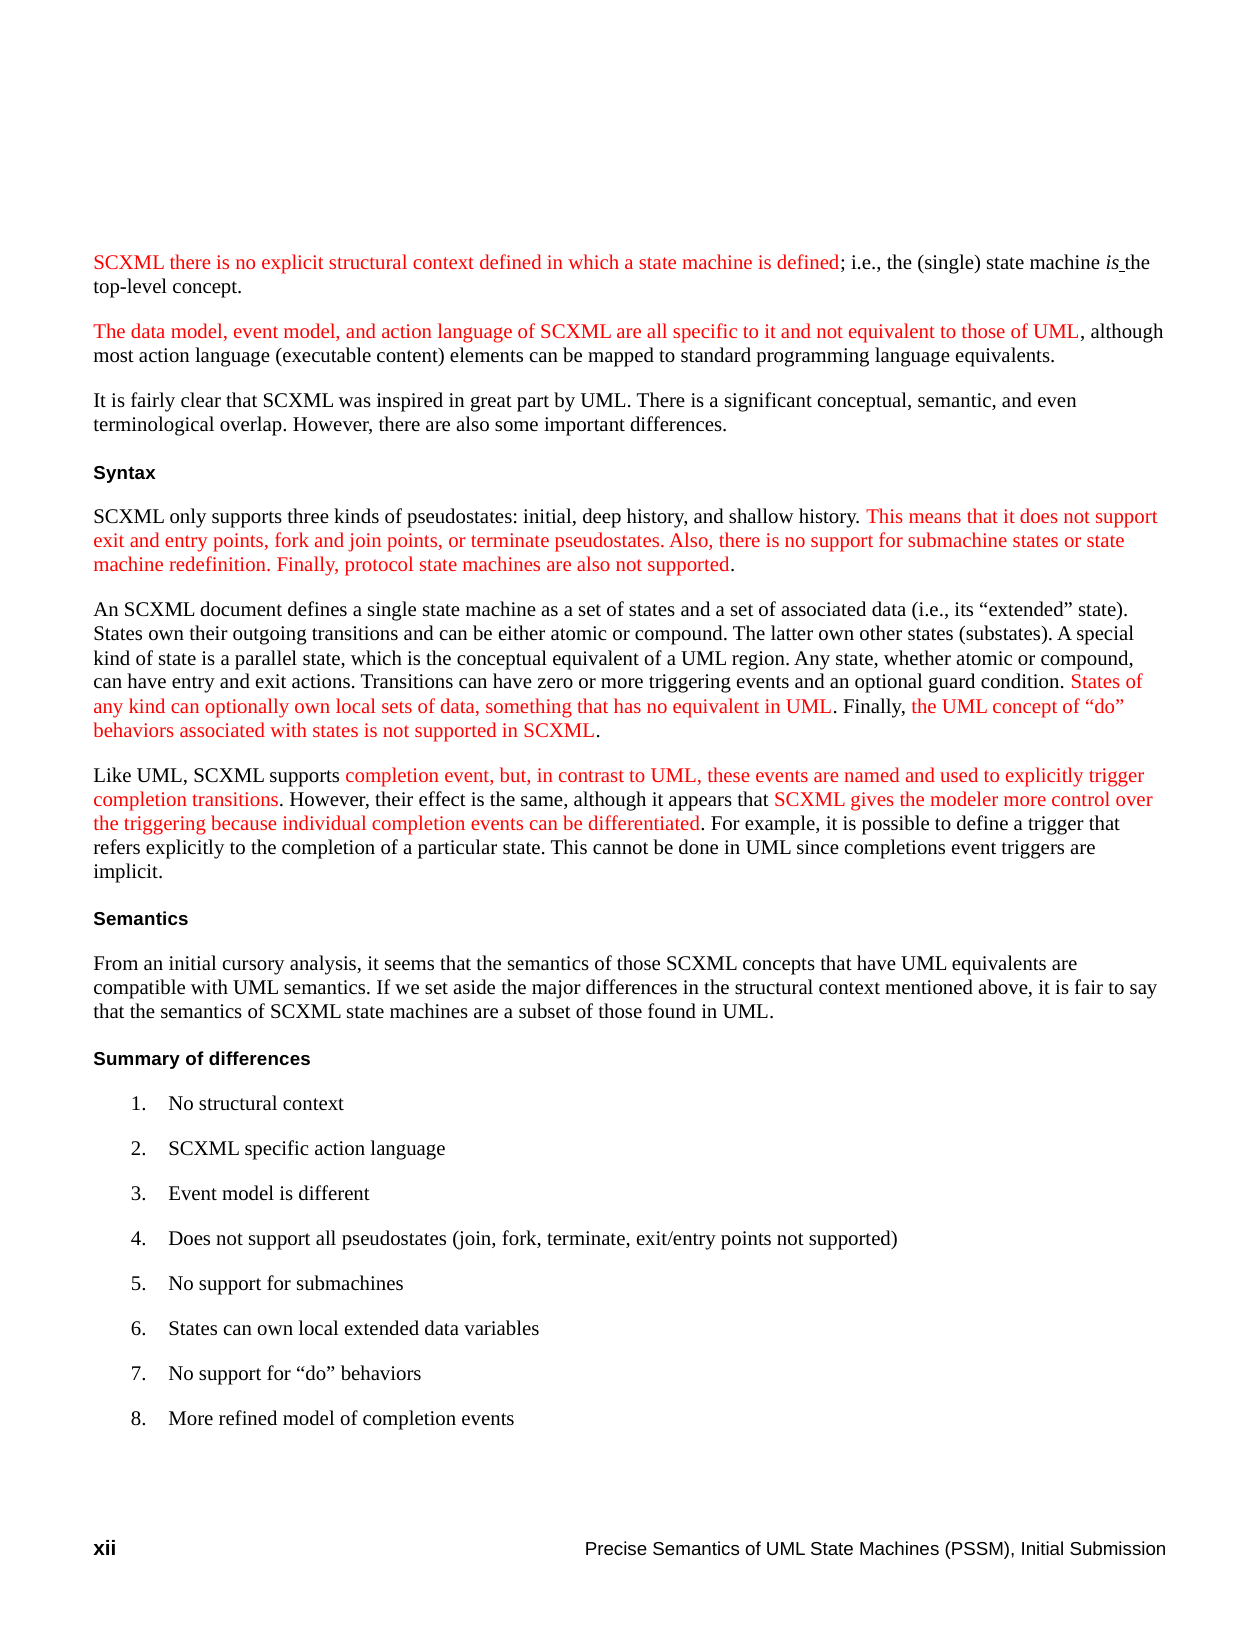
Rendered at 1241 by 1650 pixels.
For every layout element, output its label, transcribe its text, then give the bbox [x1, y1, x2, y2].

text Like UML, SCXML supports completion event, but, in contrast to UML, these events are named and used to explicitly trigger completion transitions. However, their effect is the same, although it appears that SCXML gives the modeler more control over the triggering because individual completion events can be differentiated. For example, it is possible to define a trigger that refers explicitly to the completion of a particular state. This cannot be done in UML since completions event triggers are implicit. [93, 763, 1164, 883]
text SCXML there is no explicit structural context defined in which a state machine is defined; i.e., the (single) state machine is the top-level concept. [93, 250, 1164, 298]
list SCXML specific action language [131, 1136, 1164, 1159]
text From an initial cursory analysis, it seems that the semantics of those SCXML concepts that have UML equivalents are compatible with UML semantics. If we set aside the major differences in the structural context mentioned above, it is fair to say that the semantics of SCXML state machines are a subset of those found in UML. [93, 951, 1164, 1023]
list Does not support all pseudostates (join, fork, terminate, exit/entry points not supported) [131, 1226, 1164, 1250]
list More refined model of completion events [131, 1406, 1164, 1430]
subtitle Syntax [93, 461, 1164, 483]
list States can own local extended data variables [131, 1316, 1164, 1340]
text SCXML only supports three kinds of pseudostates: initial, deep history, and shallow history. This means that it does not support exit and entry points, fork and join points, or terminate pseudostates. Also, there is no support for submachine states or state machine redefinition. Finally, protocol state machines are also not supported. [93, 504, 1164, 576]
list Event model is different [131, 1181, 1164, 1205]
subtitle Semantics [93, 908, 1164, 929]
text It is fairly clear that SCXML was inspired in great part by UML. There is a significant conceptual, semantic, and even terminological overlap. However, there are also some important differences. [93, 388, 1164, 436]
subtitle Summary of differences [93, 1048, 1164, 1069]
text The data model, event model, and action language of SCXML are all specific to it and not equivalent to those of UML, although most action language (executable content) elements can be mapped to standard programming language equivalents. [93, 319, 1164, 367]
list No structural context [131, 1090, 1164, 1114]
text An SCXML document defines a single state machine as a set of states and a set of associated data (i.e., its “extended” state). States own their outgoing transitions and can be either atomic or compound. The latter own other states (substates). A special kind of state is a parallel state, which is the conceptual equivalent of a UML region. Any state, whether atomic or compound, can have entry and exit actions. Transitions can have zero or more triggering events and an optional guard condition. States of any kind can optionally own local sets of data, something that has no equivalent in UML. Finally, the UML concept of “do” behaviors associated with states is not supported in SCXML. [93, 597, 1164, 742]
list No support for “do” behaviors [131, 1361, 1164, 1385]
list No support for submachines [131, 1271, 1164, 1295]
